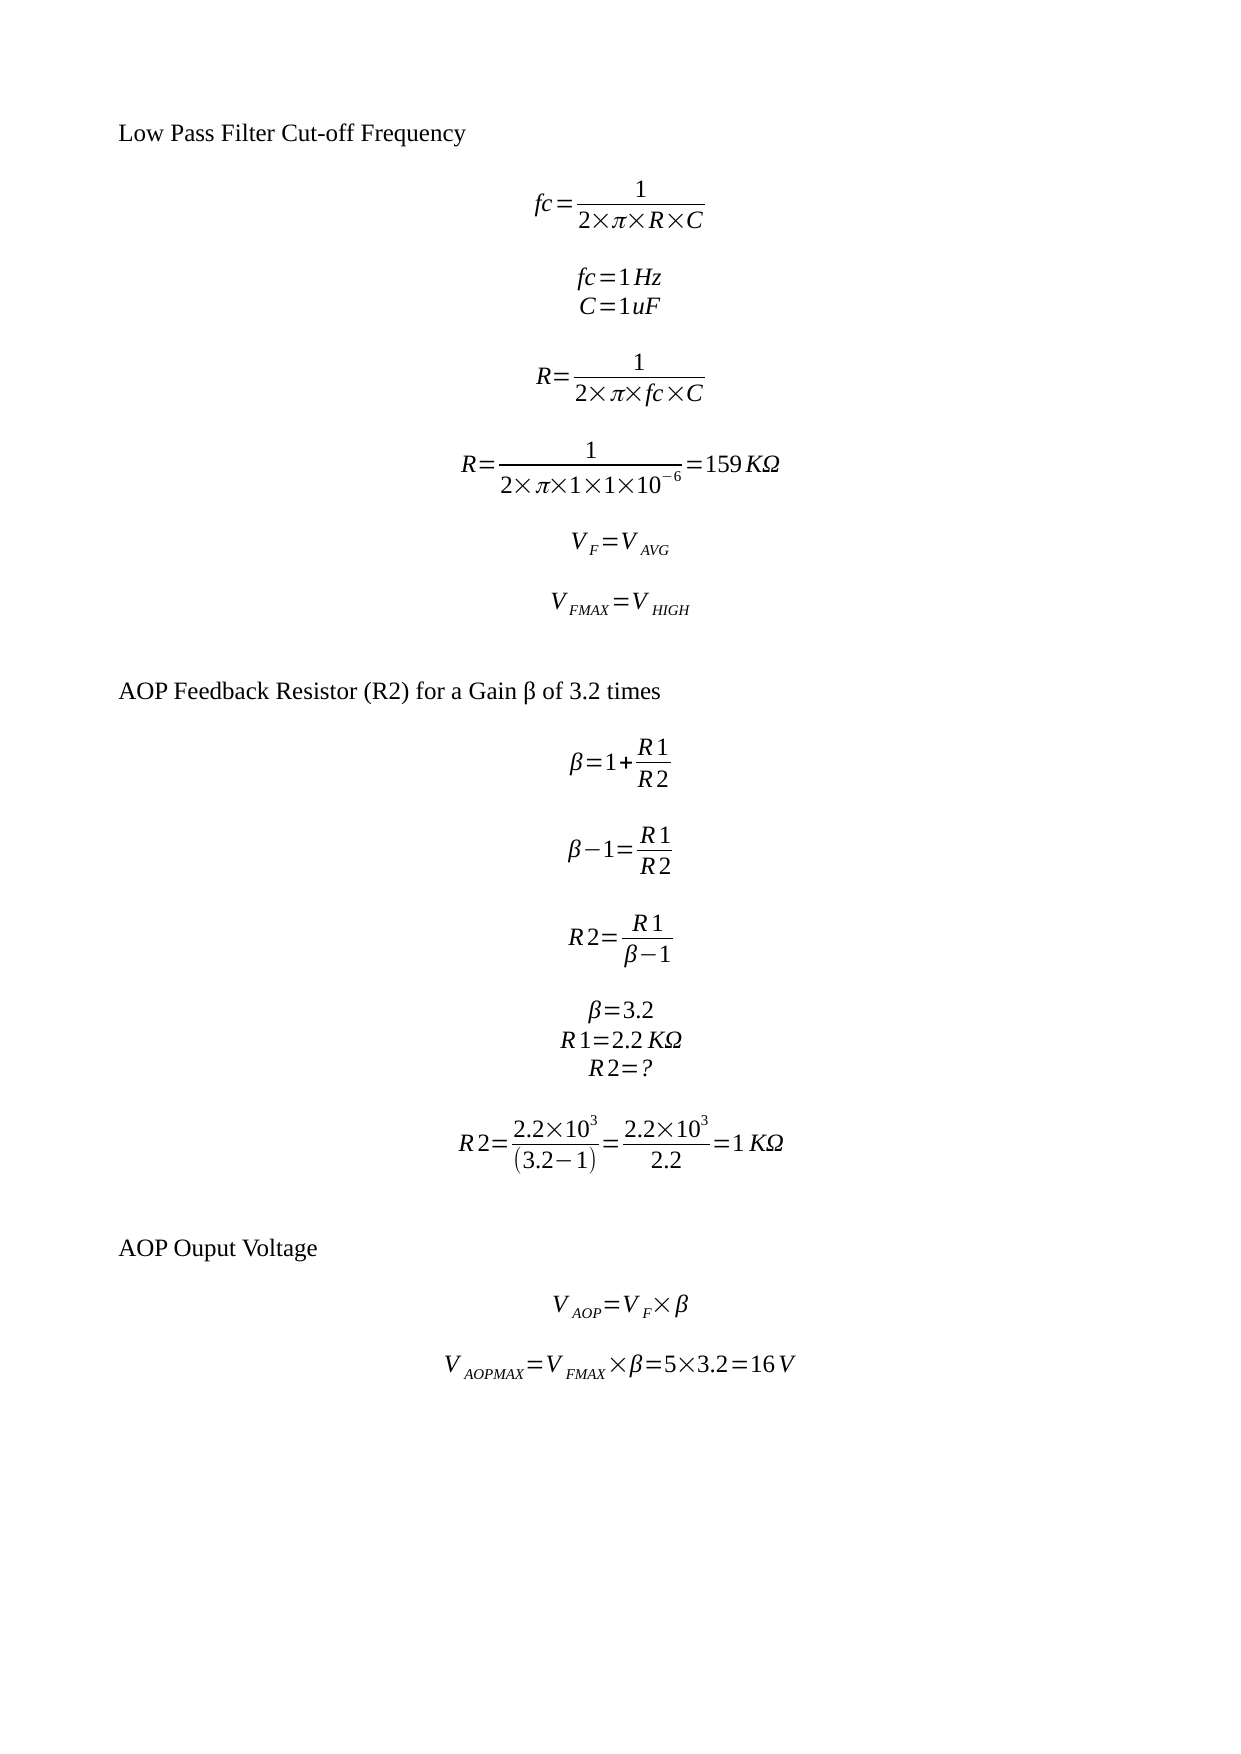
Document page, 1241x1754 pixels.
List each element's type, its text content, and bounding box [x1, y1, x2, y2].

text AOP Ouput Voltage [118, 1233, 1122, 1262]
text AOP Feedback Resistor (R2) for a Gain β of 3.2 times [118, 676, 1122, 705]
text Low Pass Filter Cut-off Frequency [118, 118, 1122, 147]
